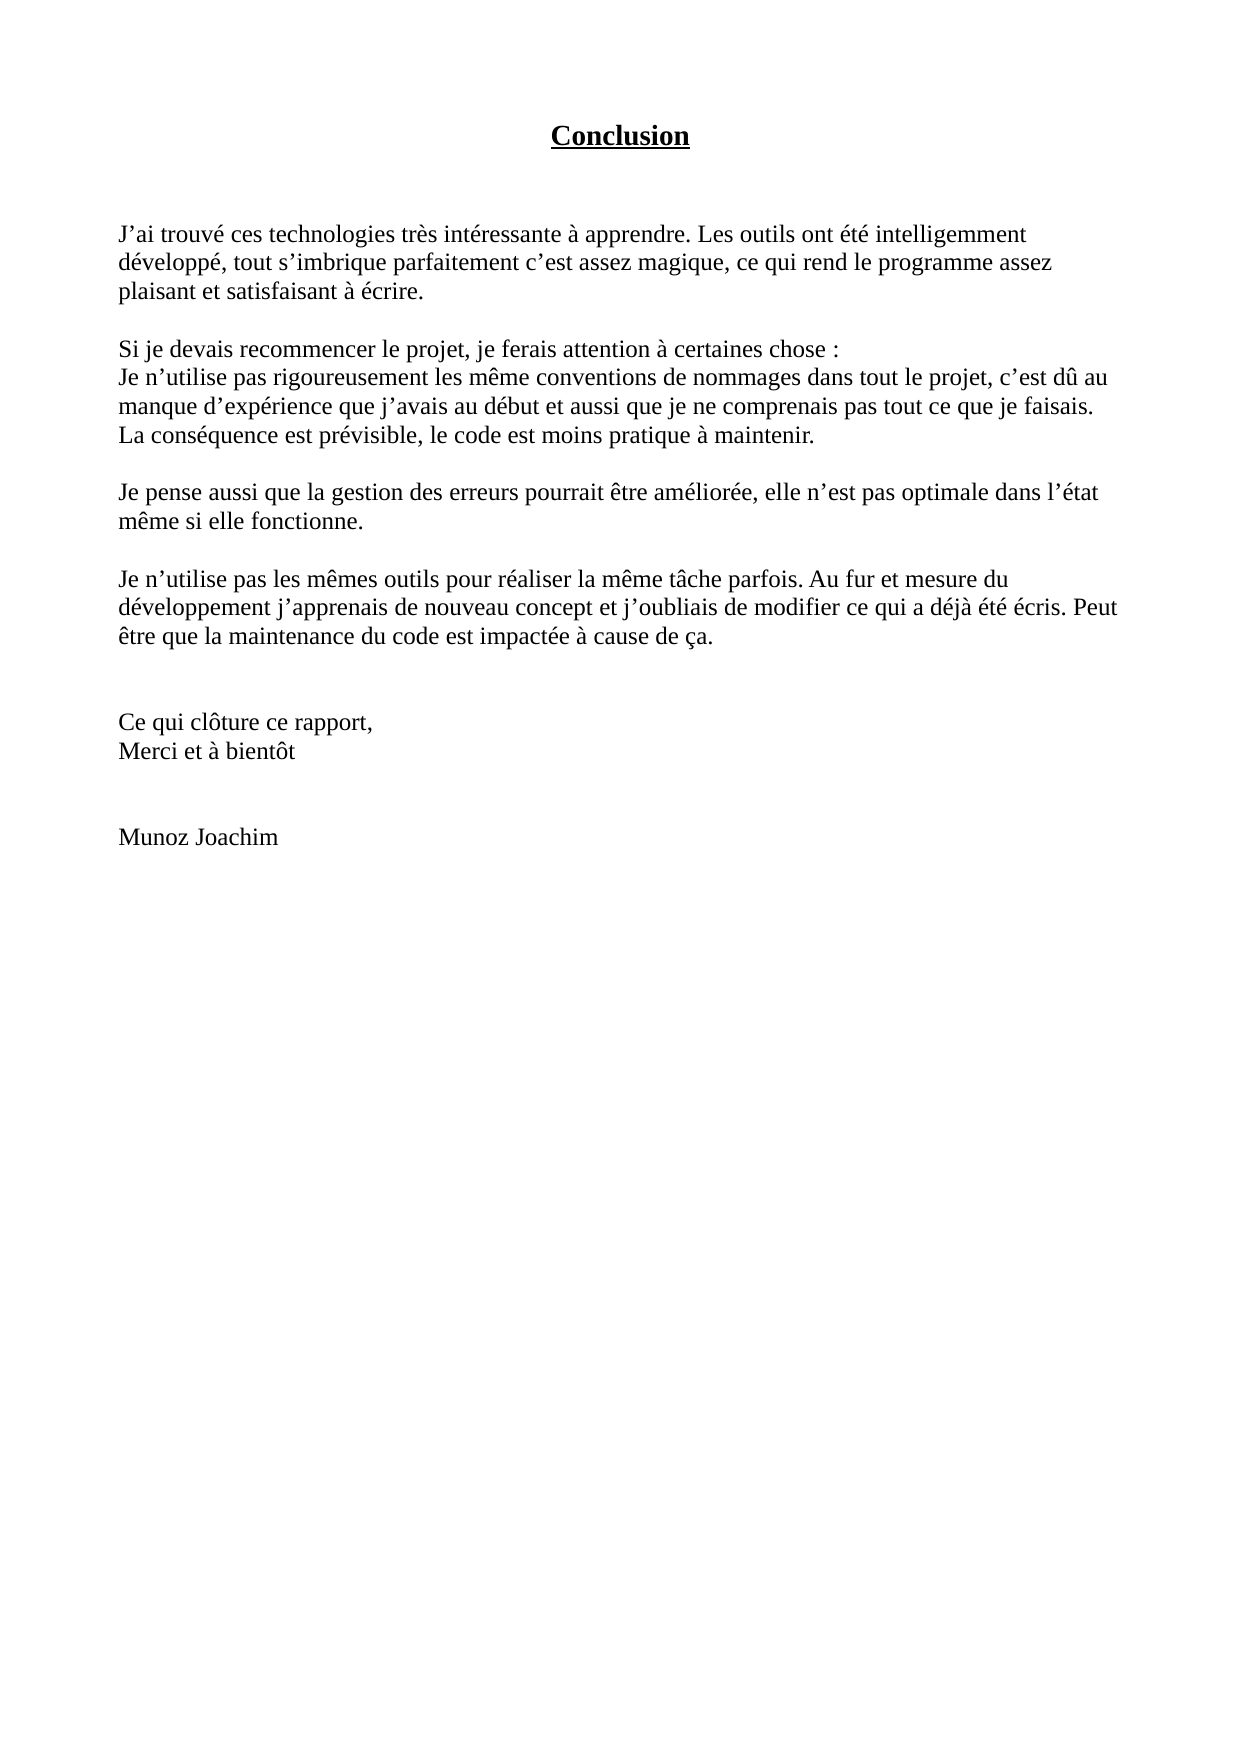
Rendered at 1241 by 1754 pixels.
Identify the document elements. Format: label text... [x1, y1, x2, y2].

text J’ai trouvé ces technologies très intéressante à apprendre. Les outils ont été intelligemment développé, tout s’imbrique parfaitement c’est assez magique, ce qui rend le programme assez plaisant et satisfaisant à écrire. [118, 219, 1122, 305]
text Je pense aussi que la gestion des erreurs pourrait être améliorée, elle n’est pas optimale dans l’état même si elle fonctionne. [118, 477, 1122, 535]
text Si je devais recommencer le projet, je ferais attention à certaines chose : [118, 334, 1122, 362]
text Je n’utilise pas rigoureusement les même conventions de nommages dans tout le projet, c’est dû au manque d’expérience que j’avais au début et aussi que je ne comprenais pas tout ce que je faisais. La conséquence est prévisible, le code est moins pratique à maintenir. [118, 362, 1122, 449]
text Je n’utilise pas les mêmes outils pour réaliser la même tâche parfois. Au fur et mesure du développement j’apprenais de nouveau concept et j’oubliais de modifier ce qui a déjà été écris. Peut être que la maintenance du code est impactée à cause de ça. [118, 564, 1122, 650]
text Munoz Joachim [118, 822, 1122, 909]
text Merci et à bientôt [118, 736, 1122, 794]
text Ce qui clôture ce rapport, [118, 707, 1122, 736]
text Conclusion [118, 118, 1122, 152]
